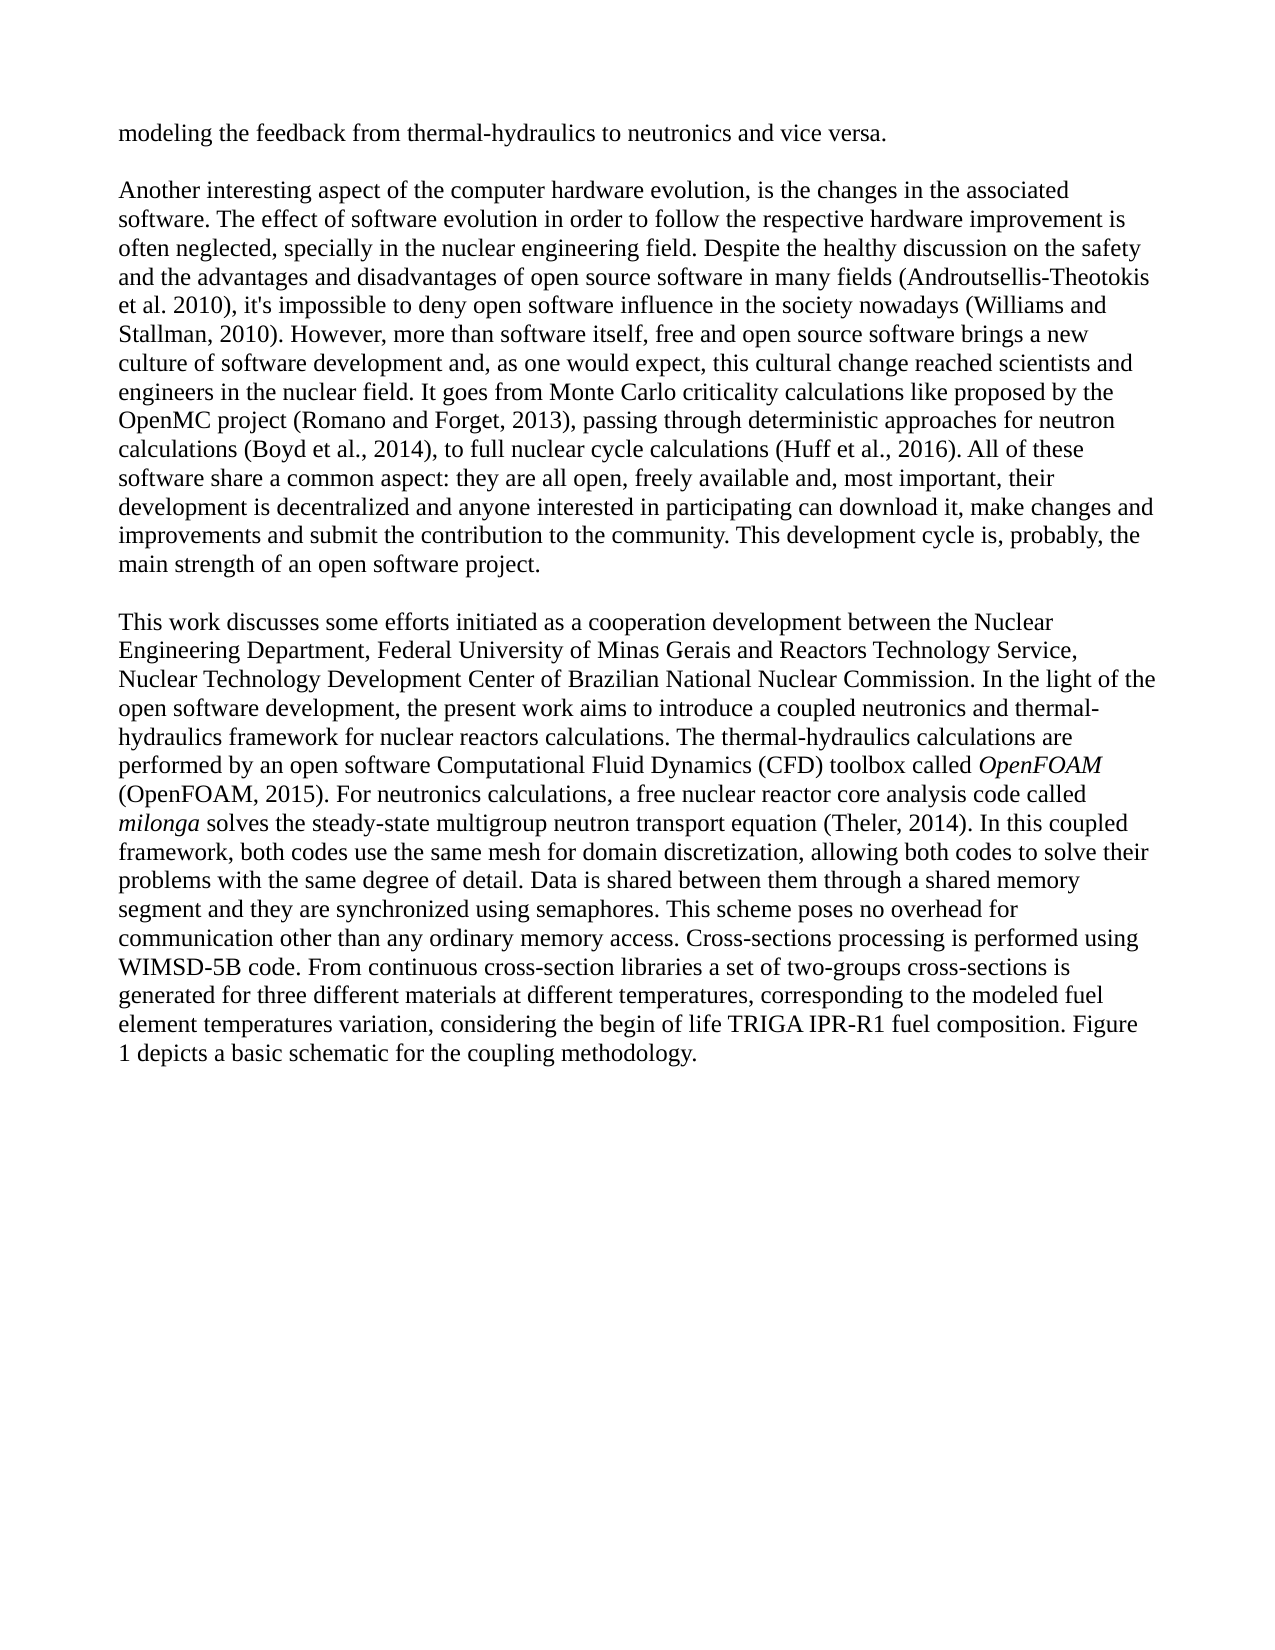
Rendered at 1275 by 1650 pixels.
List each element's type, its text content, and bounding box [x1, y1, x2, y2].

text Another interesting aspect of the computer hardware evolution, is the changes in the associated software. The effect of software evolution in order to follow the respective hardware improvement is often neglected, specially in the nuclear engineering field. Despite the healthy discussion on the safety and the advantages and disadvantages of open source software in many fields (Androutsellis-Theotokis et al. 2010), it's impossible to deny open software influence in the society nowadays (Williams and Stallman, 2010). However, more than software itself, free and open source software brings a new culture of software development and, as one would expect, this cultural change reached scientists and engineers in the nuclear field. It goes from Monte Carlo criticality calculations like proposed by the OpenMC project (Romano and Forget, 2013), passing through deterministic approaches for neutron calculations (Boyd et al., 2014), to full nuclear cycle calculations (Huff et al., 2016). All of these software share a common aspect: they are all open, freely available and, most important, their development is decentralized and anyone interested in participating can download it, make changes and improvements and submit the contribution to the community. This development cycle is, probably, the main strength of an open software project. [118, 176, 1157, 578]
text modeling the feedback from thermal-hydraulics to neutronics and vice versa. [118, 118, 1157, 147]
text This work discusses some efforts initiated as a cooperation development between the Nuclear Engineering Department, Federal University of Minas Gerais and Reactors Technology Service, Nuclear Technology Development Center of Brazilian National Nuclear Commission. In the light of the open software development, the present work aims to introduce a coupled neutronics and thermal-hydraulics framework for nuclear reactors calculations. The thermal-hydraulics calculations are performed by an open software Computational Fluid Dynamics (CFD) toolbox called OpenFOAM (OpenFOAM, 2015). For neutronics calculations, a free nuclear reactor core analysis code called milonga solves the steady-state multigroup neutron transport equation (Theler, 2014). In this coupled framework, both codes use the same mesh for domain discretization, allowing both codes to solve their problems with the same degree of detail. Data is shared between them through a shared memory segment and they are synchronized using semaphores. This scheme poses no overhead for communication other than any ordinary memory access. Cross-sections processing is performed using WIMSD-5B code. From continuous cross-section libraries a set of two-groups cross-sections is generated for three different materials at different temperatures, corresponding to the modeled fuel element temperatures variation, considering the begin of life TRIGA IPR-R1 fuel composition. Figure 1 depicts a basic schematic for the coupling methodology. [118, 607, 1157, 1067]
